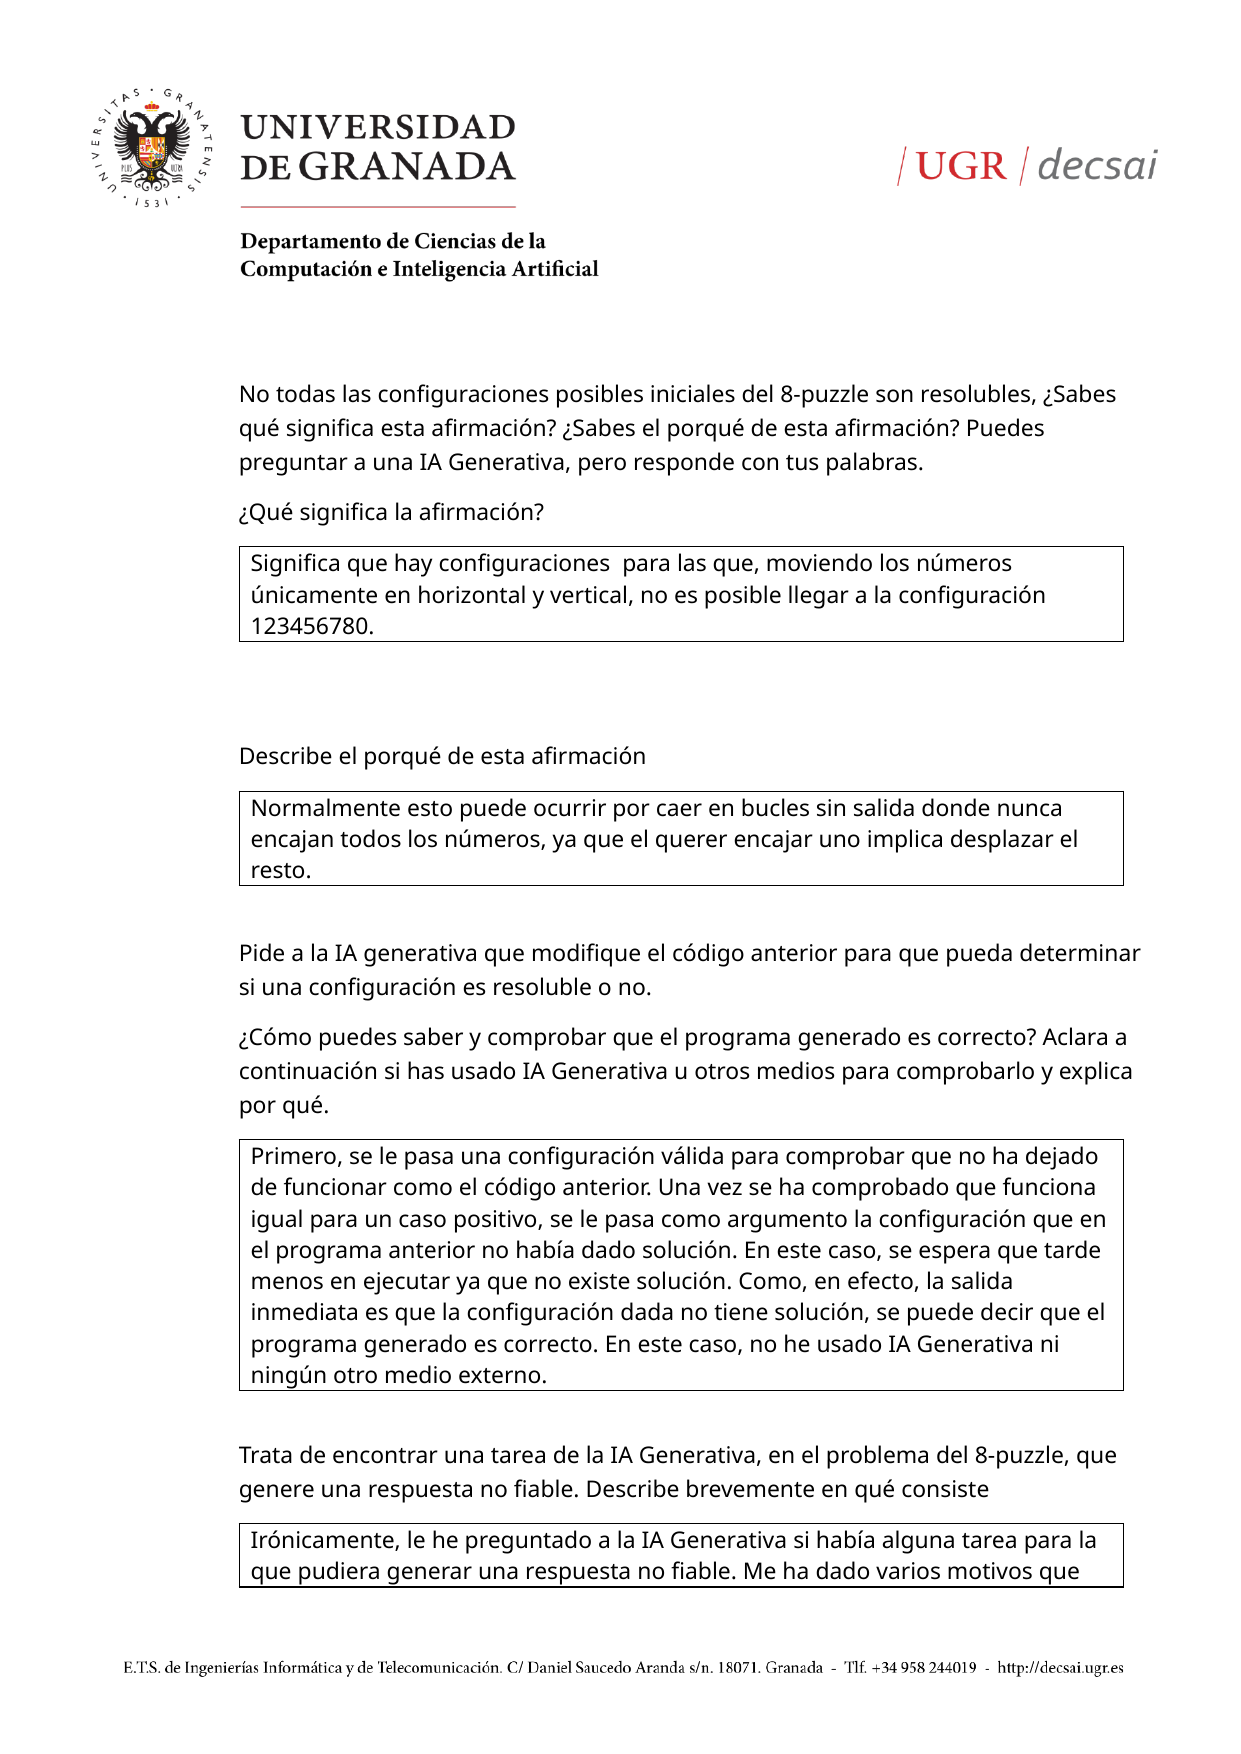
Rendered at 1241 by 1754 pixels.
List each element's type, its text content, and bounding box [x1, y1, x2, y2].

text No todas las configuraciones posibles iniciales del 8-puzzle son resolubles, ¿Sabes qué significa esta afirmación? ¿Sabes el porqué de esta afirmación? Puedes preguntar a una IA Generativa, pero responde con tus palabras. [238, 378, 1152, 477]
table_header Irónicamente, le he preguntado a la IA Generativa si había alguna tarea para la que pudiera generar una respuesta no fiable. Me ha dado varios motivos que [240, 1524, 1123, 1586]
text Trata de encontrar una tarea de la IA Generativa, en el problema del 8-puzzle, que genere una respuesta no fiable. Describe brevemente en qué consiste [238, 1439, 1152, 1504]
table_header Significa que hay configuraciones para las que, moviendo los números únicamente en horizontal y vertical, no es posible llegar a la configuración 123456780. [240, 547, 1123, 641]
text ¿Qué significa la afirmación? [238, 496, 1152, 527]
picture [3, 1658, 1241, 1754]
table_header Primero, se le pasa una configuración válida para comprobar que no ha dejado de funcionar como el código anterior. Una vez se ha comprobado que funciona igual para un caso positivo, se le pasa como argumento la configuración que en el programa anterior no había dado solución. En este caso, se espera que tarde menos en ejecutar ya que no existe solución. Como, en efecto, la salida inmediata es que la configuración dada no tiene solución, se puede decir que el programa generado es correcto. En este caso, no he usado IA Generativa ni ningún otro medio externo. [240, 1140, 1123, 1390]
text Pide a la IA generativa que modifique el código anterior para que pueda determinar si una configuración es resoluble o no. [238, 937, 1152, 1002]
text ¿Cómo puedes saber y comprobar que el programa generado es correcto? Aclara a continuación si has usado IA Generativa u otros medios para comprobarlo y explica por qué. [238, 1021, 1152, 1120]
picture [3, 0, 1239, 284]
text Describe el porqué de esta afirmación [238, 740, 1152, 771]
table_header Normalmente esto puede ocurrir por caer en bucles sin salida donde nunca encajan todos los números, ya que el querer encajar uno implica desplazar el resto. [240, 792, 1123, 885]
